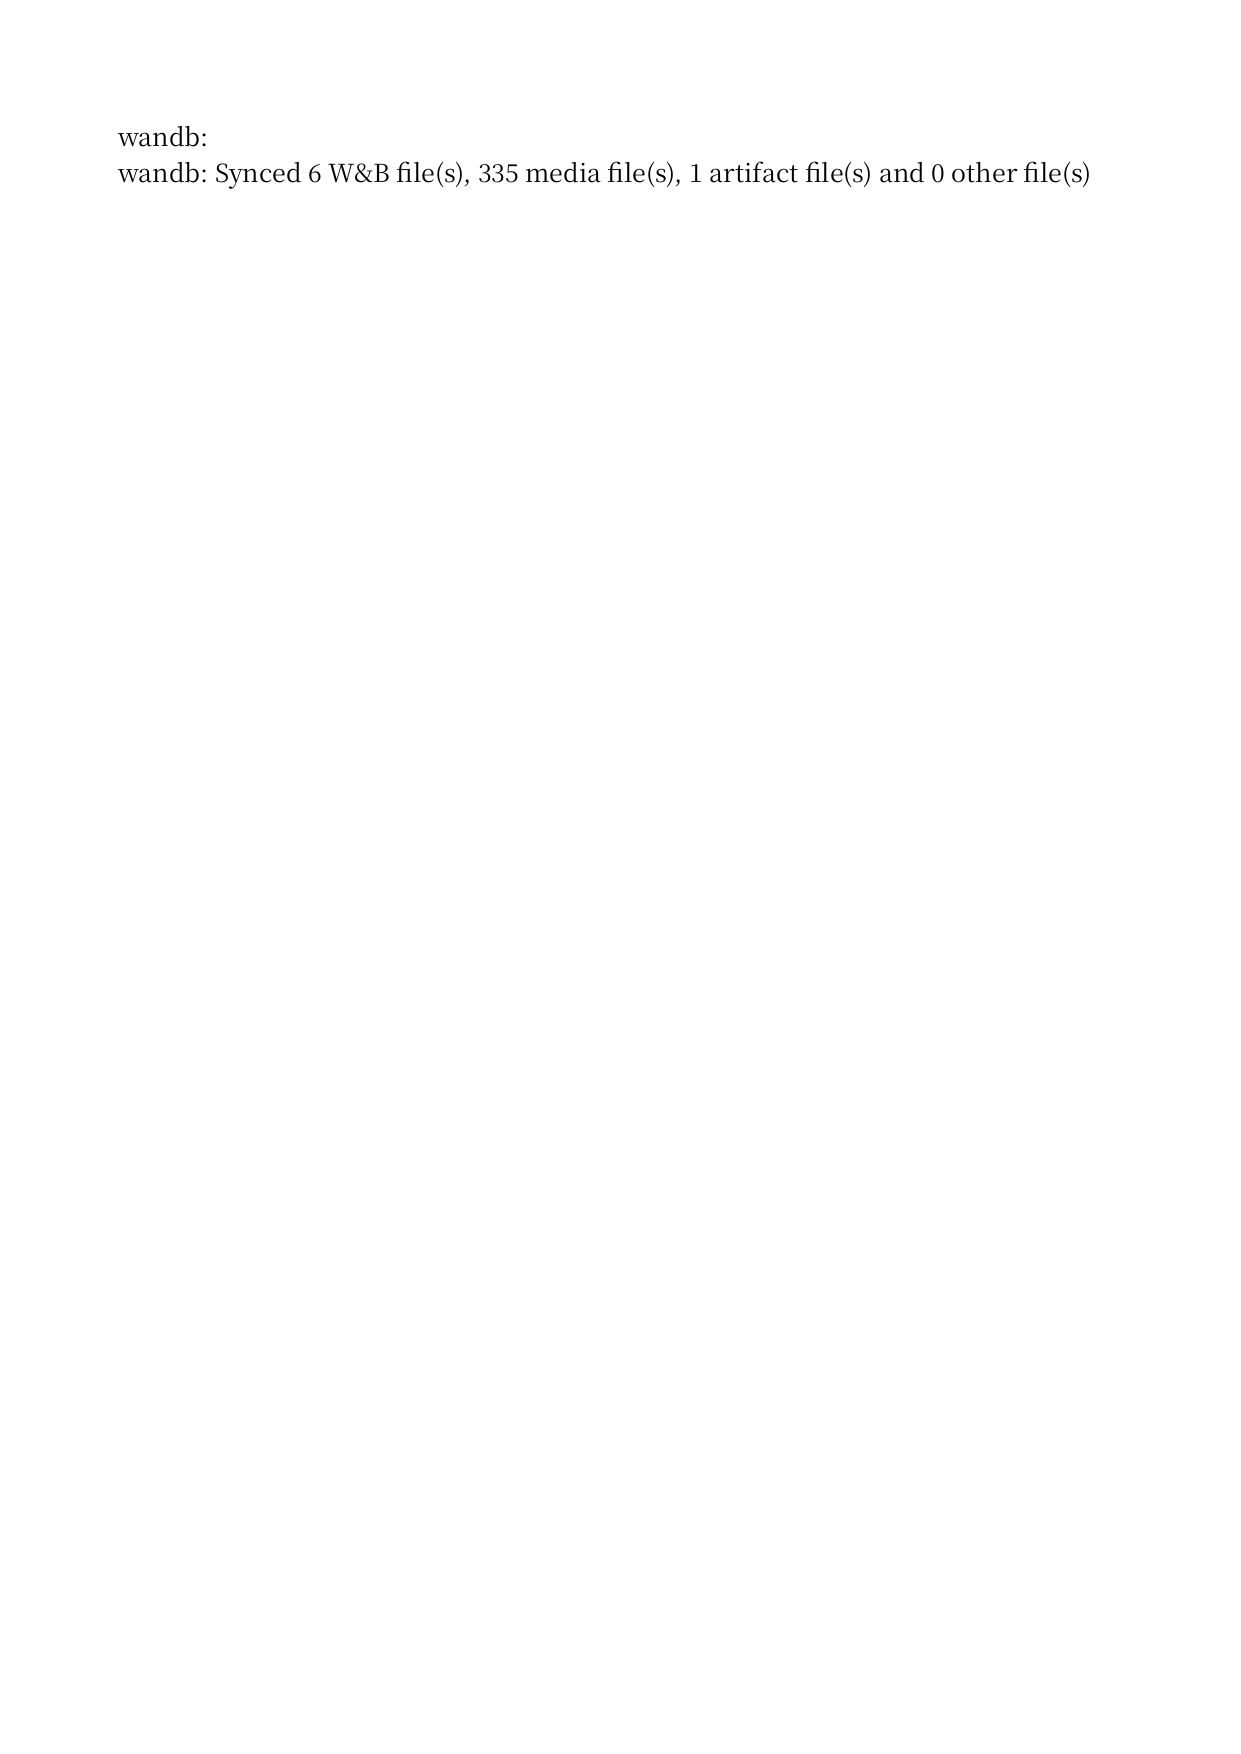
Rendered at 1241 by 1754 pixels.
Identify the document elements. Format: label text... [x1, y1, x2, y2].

text wandb: Synced 6 W&B file(s), 335 media file(s), 1 artifact file(s) and 0 other file(s) [118, 154, 1122, 190]
text wandb: [118, 118, 1122, 154]
